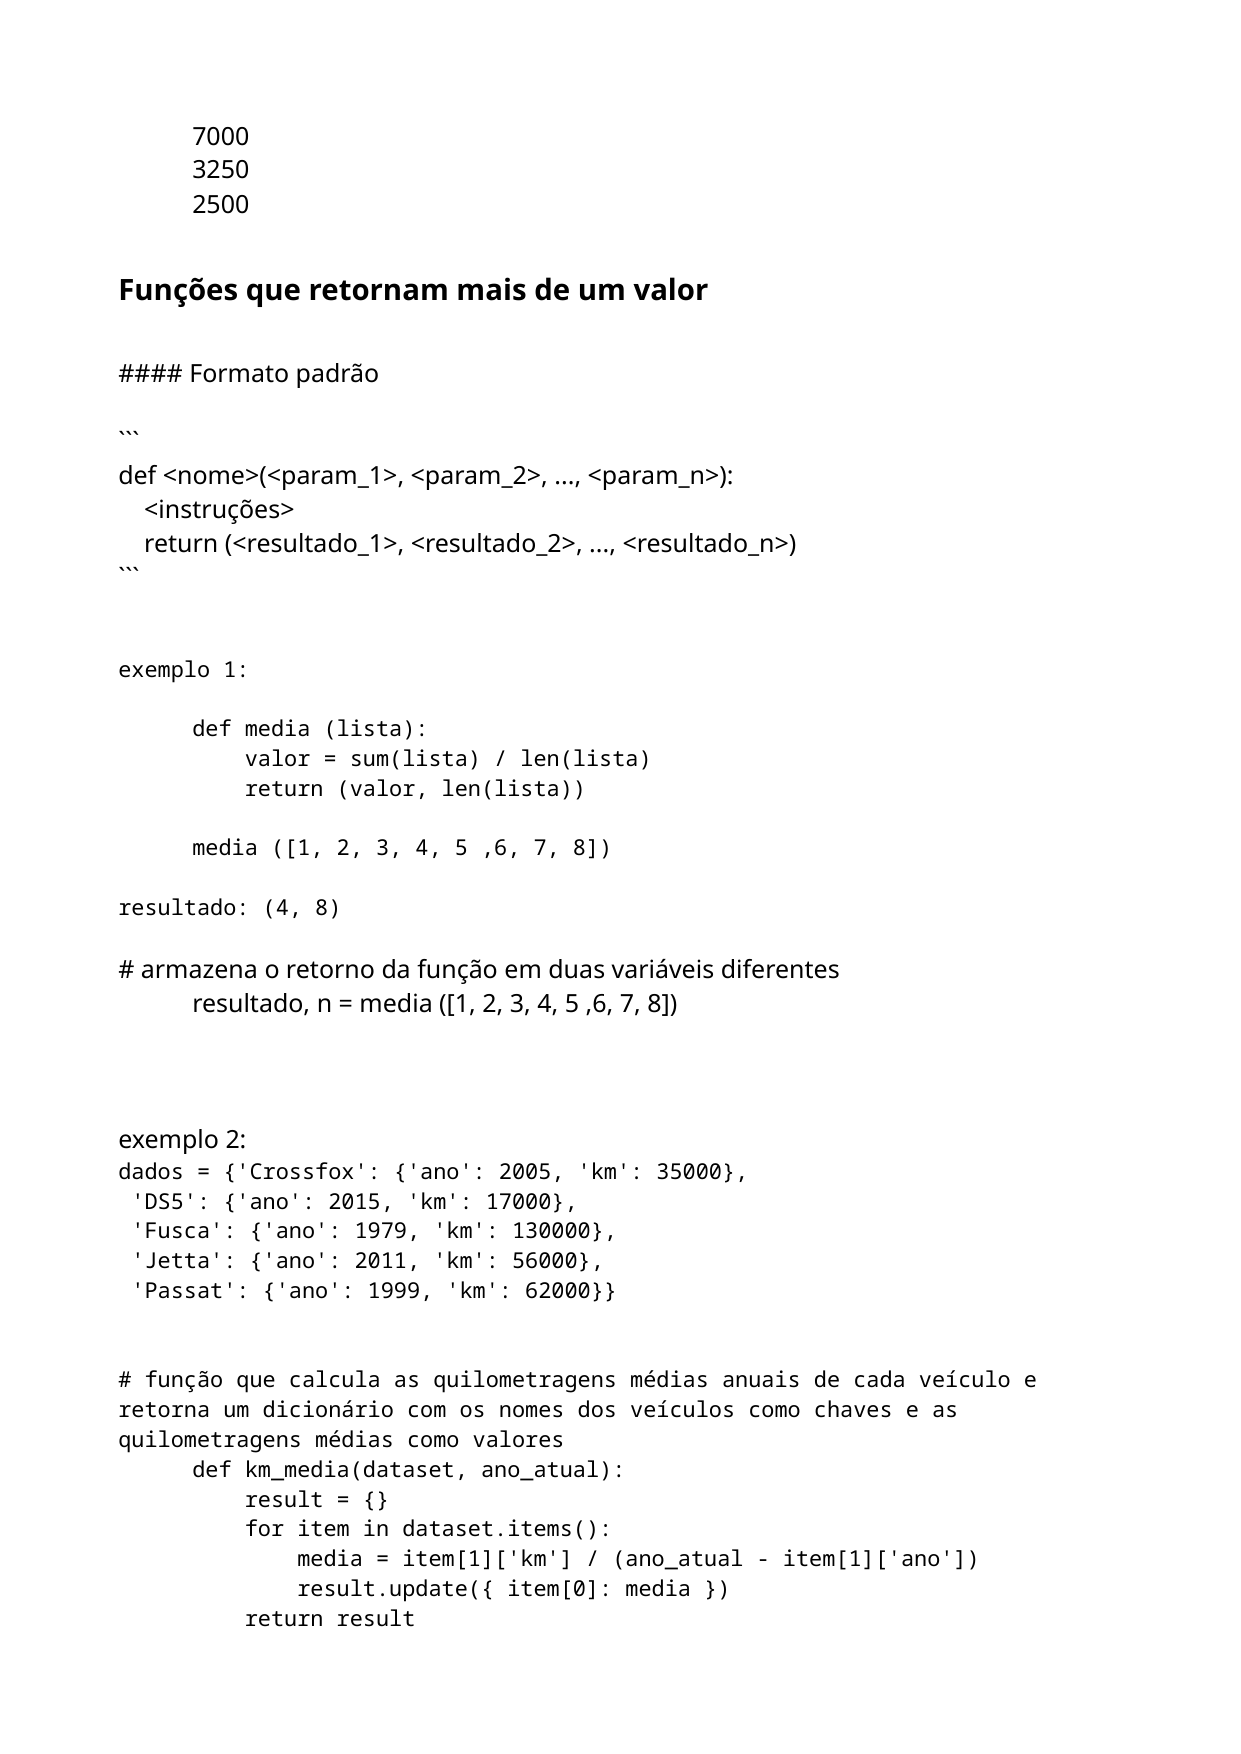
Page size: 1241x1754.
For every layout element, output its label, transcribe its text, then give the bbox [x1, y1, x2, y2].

text 'Jetta': {'ano': 2011, 'km': 56000}, [118, 1245, 1122, 1275]
text 7000 [192, 118, 1122, 152]
text #### Formato padrão [118, 356, 1122, 389]
text return (<resultado_1>, <resultado_2>, ..., <resultado_n>) [118, 526, 1122, 560]
text # função que calcula as quilometragens médias anuais de cada veículo e retorna um dicionário com os nomes dos veículos como chaves e as quilometragens médias como valores [118, 1364, 1122, 1454]
text valor = sum(lista) / len(lista) [192, 743, 1122, 773]
text def km_media(dataset, ano_atual): [192, 1454, 1122, 1483]
text result.update({ item[0]: media }) [192, 1573, 1122, 1603]
text def media (lista): [192, 713, 1122, 743]
text resultado, n = media ([1, 2, 3, 4, 5 ,6, 7, 8]) [192, 986, 1122, 1019]
text exemplo 2: [118, 1122, 1122, 1156]
subtitle Funções que retornam mais de um valor [118, 269, 1122, 309]
text exemplo 1: [118, 653, 1122, 683]
text result = {} [192, 1483, 1122, 1513]
text 2500 [192, 186, 1122, 220]
text media ([1, 2, 3, 4, 5 ,6, 7, 8]) [192, 832, 1122, 862]
text resultado: (4, 8) [118, 892, 1122, 922]
text for item in dataset.items(): [192, 1513, 1122, 1543]
text # armazena o retorno da função em duas variáveis diferentes [118, 951, 1122, 986]
text 'Passat': {'ano': 1999, 'km': 62000}} [118, 1275, 1122, 1305]
text def <nome>(<param_1>, <param_2>, ..., <param_n>): [118, 458, 1122, 492]
text ``` [118, 560, 1122, 594]
text media = item[1]['km'] / (ano_atual - item[1]['ano']) [192, 1543, 1122, 1573]
text 'DS5': {'ano': 2015, 'km': 17000}, [118, 1186, 1122, 1215]
text ``` [118, 424, 1122, 458]
text return (valor, len(lista)) [192, 773, 1122, 802]
text <instruções> [118, 492, 1122, 526]
text dados = {'Crossfox': {'ano': 2005, 'km': 35000}, [118, 1156, 1122, 1186]
text 'Fusca': {'ano': 1979, 'km': 130000}, [118, 1215, 1122, 1245]
text return result [192, 1603, 1122, 1632]
text 3250 [192, 152, 1122, 186]
